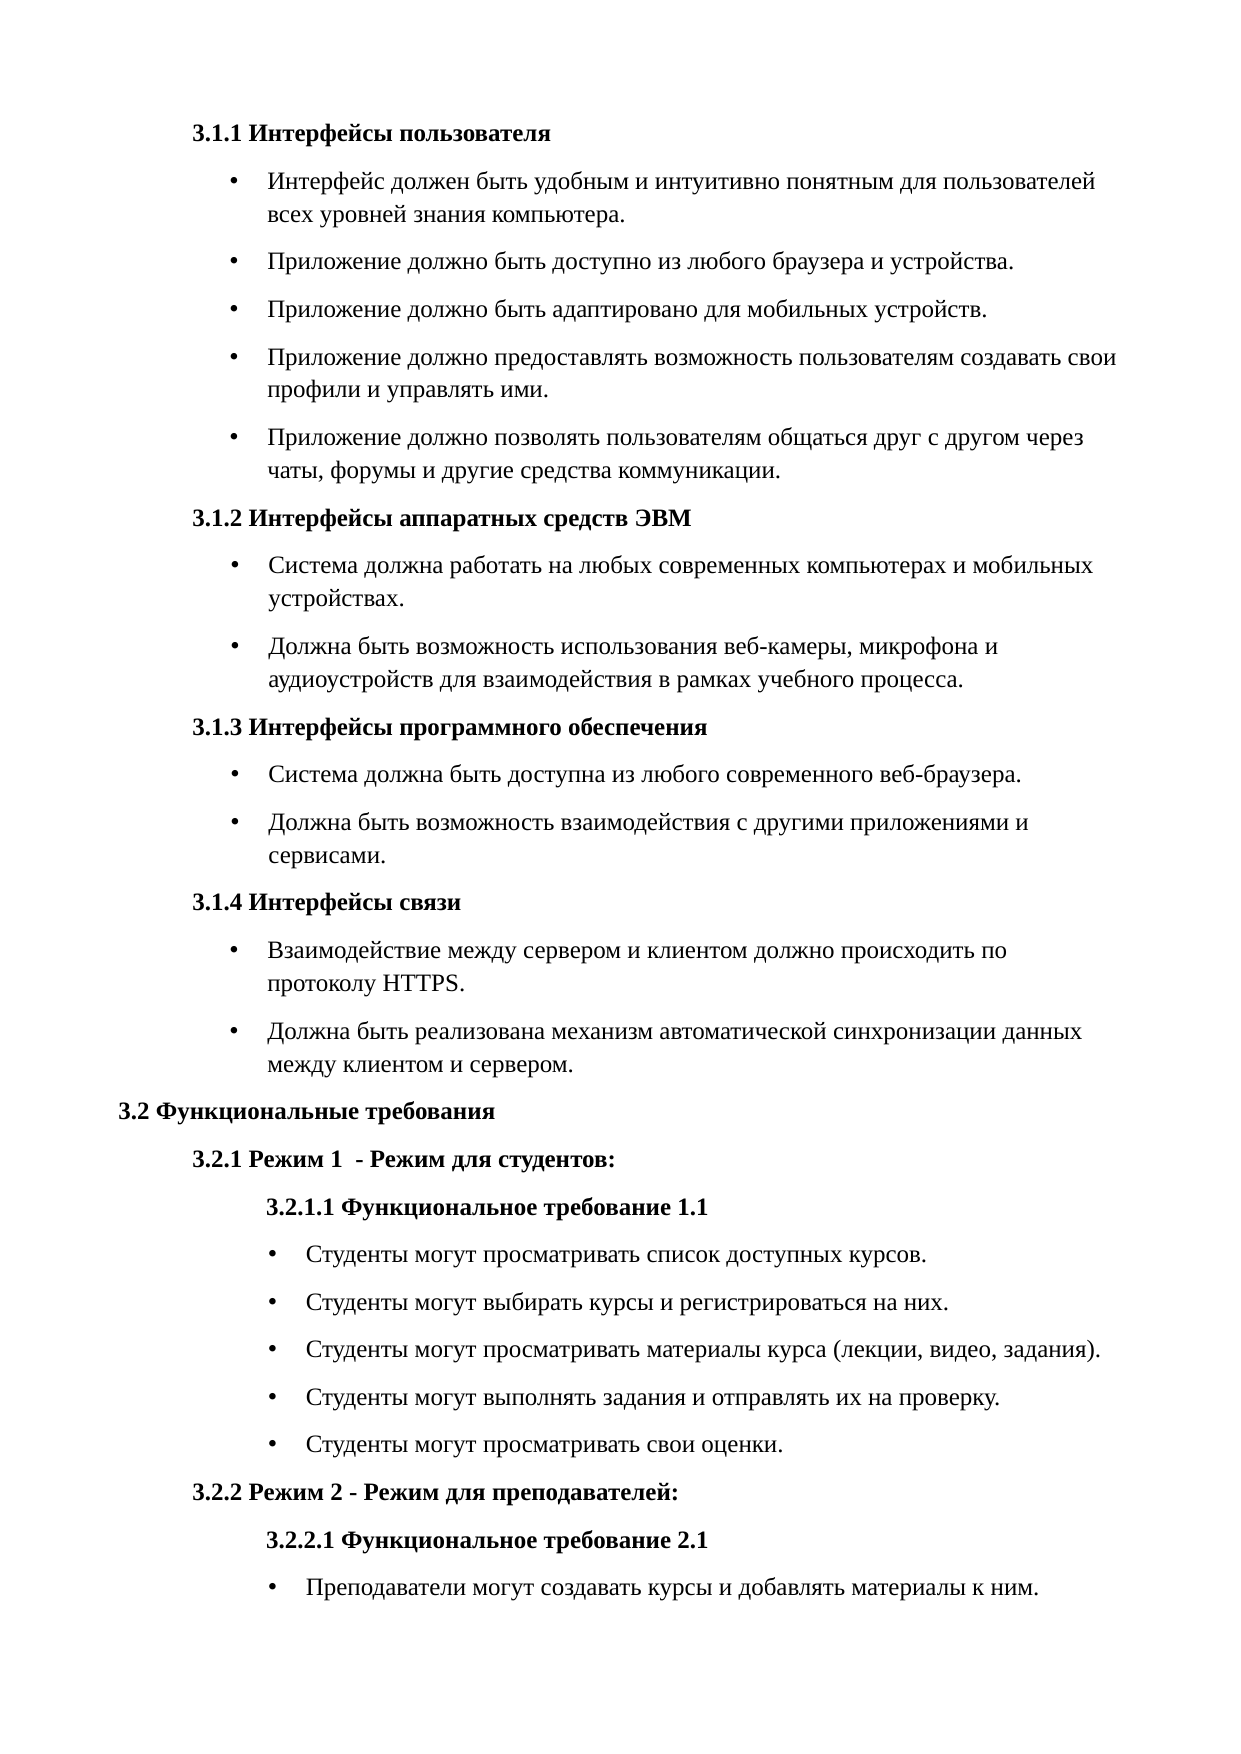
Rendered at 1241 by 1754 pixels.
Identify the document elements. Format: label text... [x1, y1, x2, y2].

text 3.2.2 Режим 2 - Режим для преподавателей: [118, 1477, 1122, 1506]
list Интерфейс должен быть удобным и интуитивно понятным для пользователей всех уровней знания компьютера. [229, 166, 1122, 227]
list Система должна быть доступна из любого современного веб-браузера. [231, 759, 1122, 788]
list Приложение должно позволять пользователям общаться друг с другом через чаты, форумы и другие средства коммуникации. [229, 422, 1122, 484]
list Приложение должно быть доступно из любого браузера и устройства. [229, 246, 1122, 275]
list Преподаватели могут создавать курсы и добавлять материалы к ним. [268, 1572, 1122, 1601]
text 3.2 Функциональные требования [118, 1096, 1122, 1125]
list Должна быть реализована механизм автоматической синхронизации данных между клиентом и сервером. [229, 1016, 1122, 1077]
list Взаимодействие между сервером и клиентом должно происходить по протоколу HTTPS. [229, 935, 1122, 997]
list Должна быть возможность взаимодействия с другими приложениями и сервисами. [231, 807, 1122, 869]
list Приложение должно предоставлять возможность пользователям создавать свои профили и управлять ими. [229, 342, 1122, 403]
text 3.2.2.1 Функциональное требование 2.1 [118, 1525, 1122, 1553]
list Система должна работать на любых современных компьютерах и мобильных устройствах. [231, 550, 1122, 612]
text 3.1.4 Интерфейсы связи [118, 887, 1122, 916]
list Студенты могут просматривать свои оценки. [268, 1429, 1122, 1458]
list Студенты могут просматривать материалы курса (лекции, видео, задания). [268, 1334, 1122, 1363]
list Студенты могут просматривать список доступных курсов. [268, 1239, 1122, 1268]
list Студенты могут выполнять задания и отправлять их на проверку. [268, 1382, 1122, 1411]
text 3.1.1 Интерфейсы пользователя [118, 118, 1122, 147]
list Приложение должно быть адаптировано для мобильных устройств. [229, 294, 1122, 323]
text 3.2.1.1 Функциональное требование 1.1 [118, 1192, 1122, 1220]
text 3.1.3 Интерфейсы программного обеспечения [118, 712, 1122, 740]
text 3.1.2 Интерфейсы аппаратных средств ЭВМ [118, 503, 1122, 532]
list Должна быть возможность использования веб-камеры, микрофона и аудиоустройств для взаимодействия в рамках учебного процесса. [231, 631, 1122, 693]
text 3.2.1 Режим 1 - Режим для студентов: [118, 1144, 1122, 1173]
list Студенты могут выбирать курсы и регистрироваться на них. [268, 1287, 1122, 1316]
